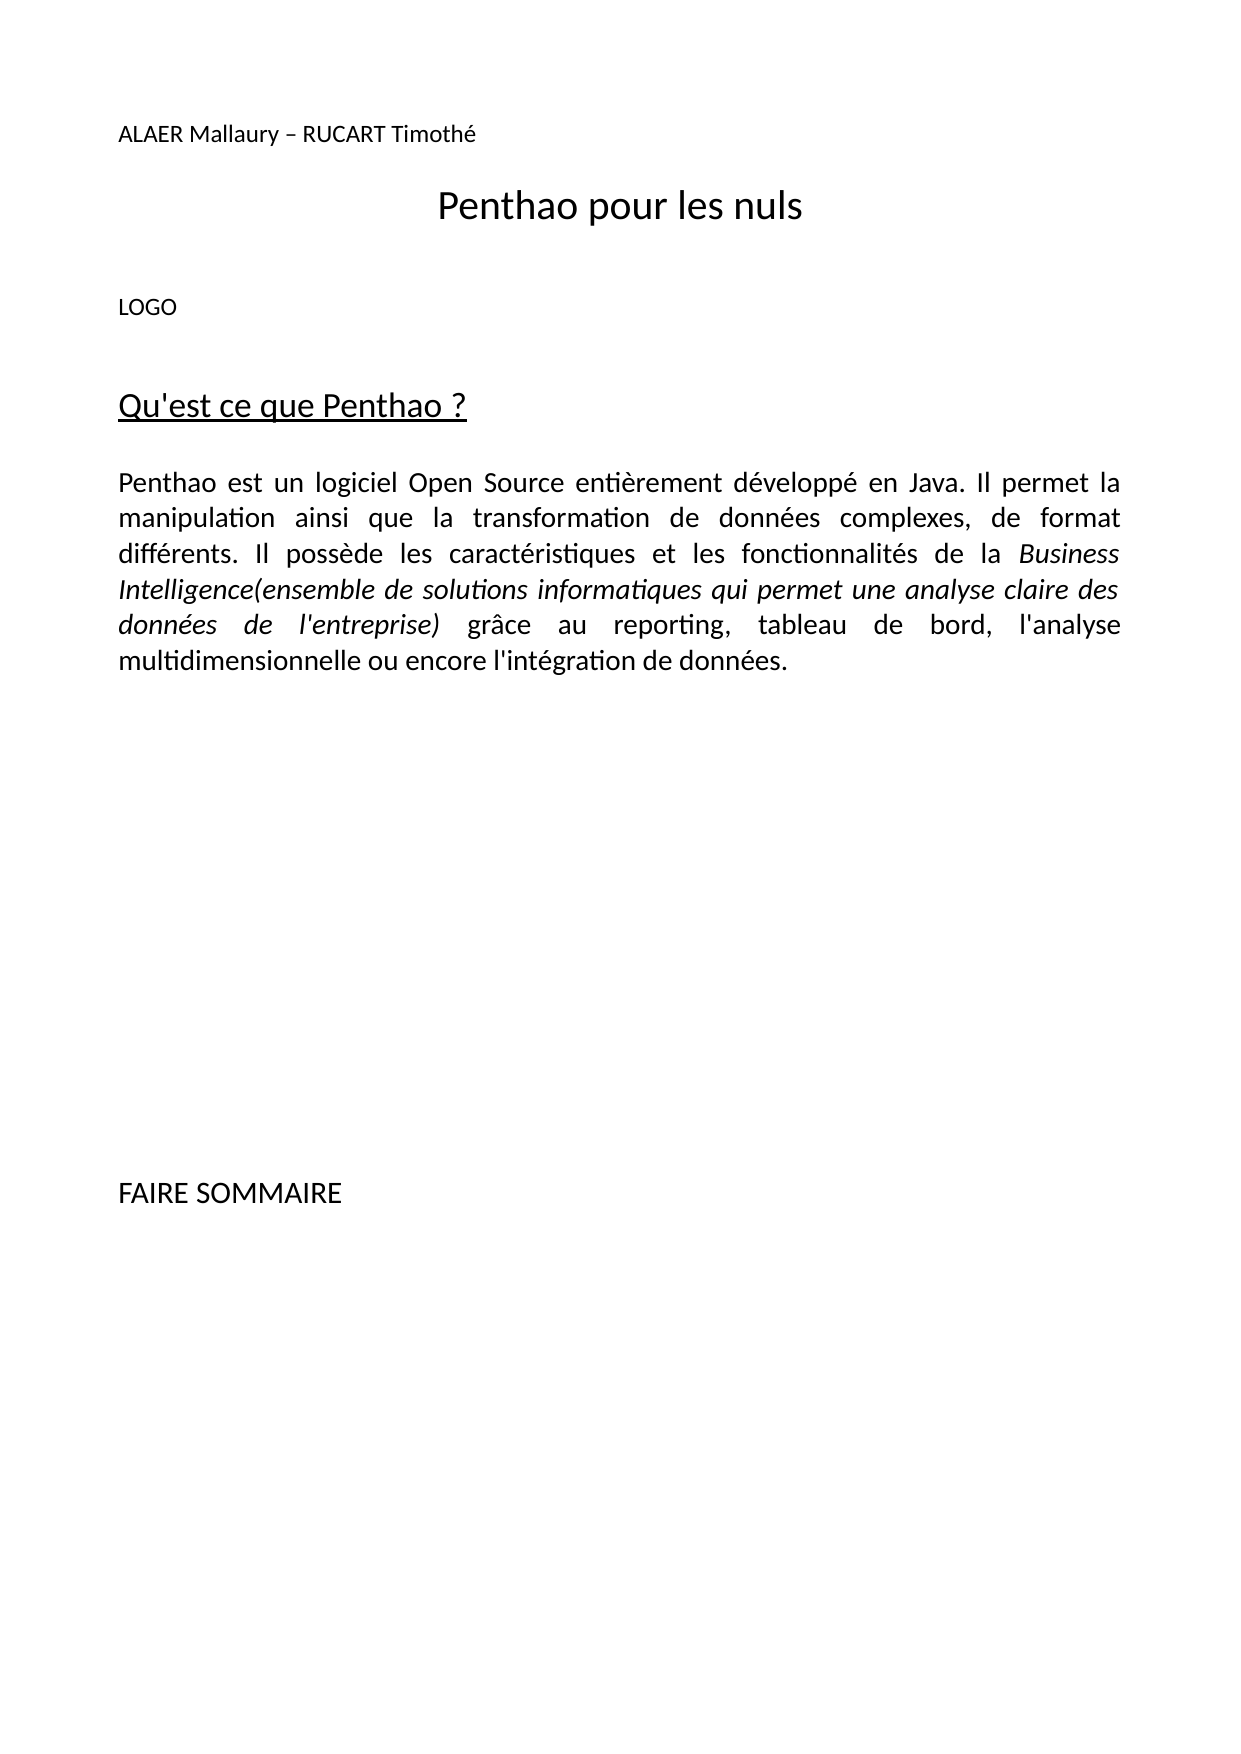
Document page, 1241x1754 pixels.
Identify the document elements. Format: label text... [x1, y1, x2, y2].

text ALAER Mallaury – RUCART Timothé [118, 118, 1122, 149]
text Qu'est ce que Penthao ? [118, 383, 1122, 426]
text Penthao pour les nuls [118, 179, 1122, 230]
text LOGO [118, 291, 1122, 322]
text FAIRE SOMMAIRE [118, 1173, 1122, 1211]
text Penthao est un logiciel Open Source entièrement développé en Java. Il permet la manipulation ainsi que la transformation de données complexes, de format différents. Il possède les caractéristiques et les fonctionnalités de la Business Intelligence(ensemble de solutions informatiques qui permet une analyse claire des données de l'entreprise) grâce au reporting, tableau de bord, l'analyse multidimensionnelle ou encore l'intégration de données. [118, 464, 1122, 678]
